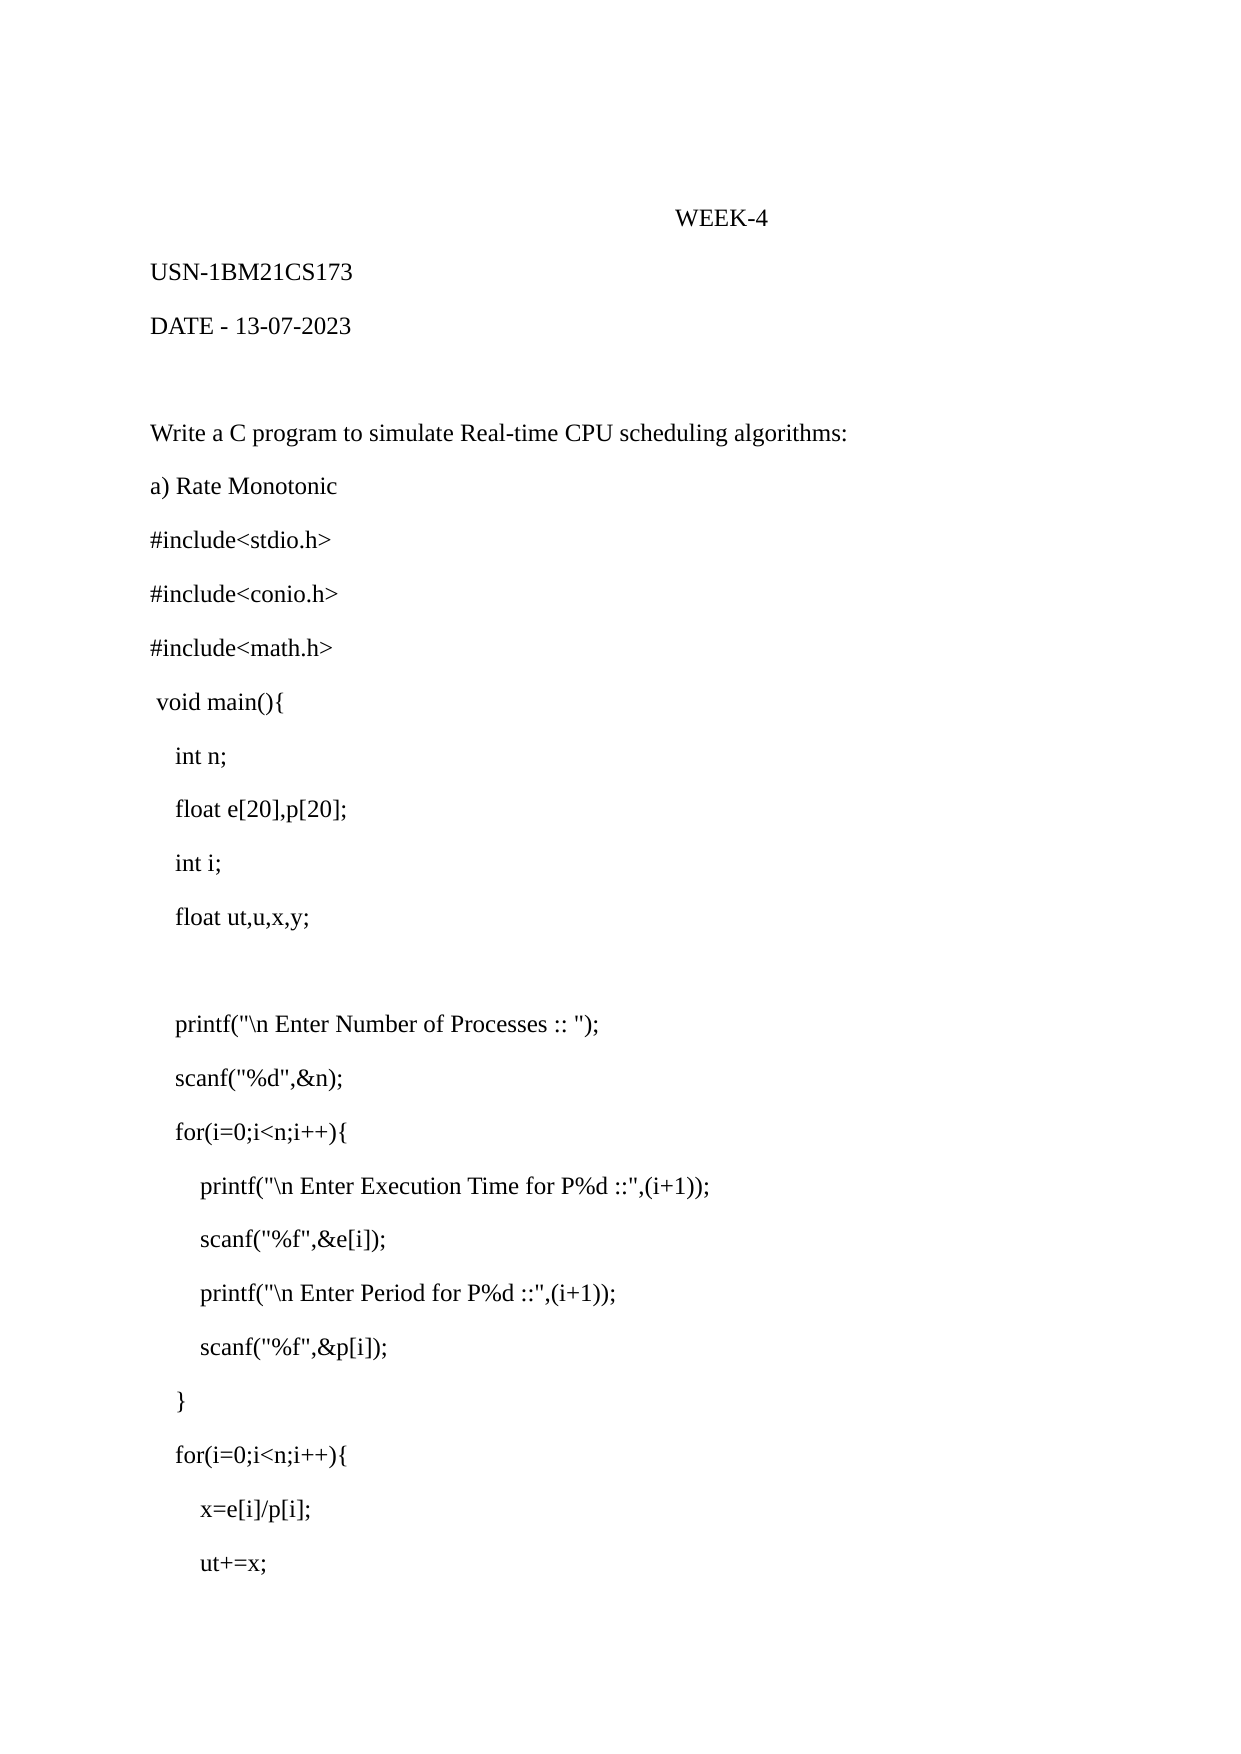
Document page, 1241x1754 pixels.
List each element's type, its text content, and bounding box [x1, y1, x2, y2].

text DATE - 13-07-2023 [150, 311, 1090, 339]
text printf("\n Enter Number of Processes :: "); [150, 1009, 1090, 1038]
text int n; [150, 741, 1090, 769]
text WEEK-4 [150, 203, 1090, 232]
text for(i=0;i<n;i++){ [150, 1440, 1090, 1469]
text } [150, 1386, 1090, 1415]
text Write a C program to simulate Real-time CPU scheduling algorithms: [150, 418, 1090, 446]
text scanf("%f",&p[i]); [150, 1332, 1090, 1361]
text void main(){ [150, 687, 1090, 716]
text x=e[i]/p[i]; [150, 1494, 1090, 1523]
text int i; [150, 848, 1090, 877]
text for(i=0;i<n;i++){ [150, 1117, 1090, 1146]
text printf("\n Enter Period for P%d ::",(i+1)); [150, 1278, 1090, 1307]
text float e[20],p[20]; [150, 794, 1090, 823]
text scanf("%f",&e[i]); [150, 1224, 1090, 1253]
text #include<conio.h> [150, 579, 1090, 608]
text printf("\n Enter Execution Time for P%d ::",(i+1)); [150, 1171, 1090, 1199]
text scanf("%d",&n); [150, 1063, 1090, 1092]
text #include<math.h> [150, 633, 1090, 662]
text #include<stdio.h> [150, 525, 1090, 554]
text ut+=x; [150, 1548, 1090, 1576]
text USN-1BM21CS173 [150, 257, 1090, 286]
text float ut,u,x,y; [150, 902, 1090, 931]
text a) Rate Monotonic [150, 471, 1090, 500]
